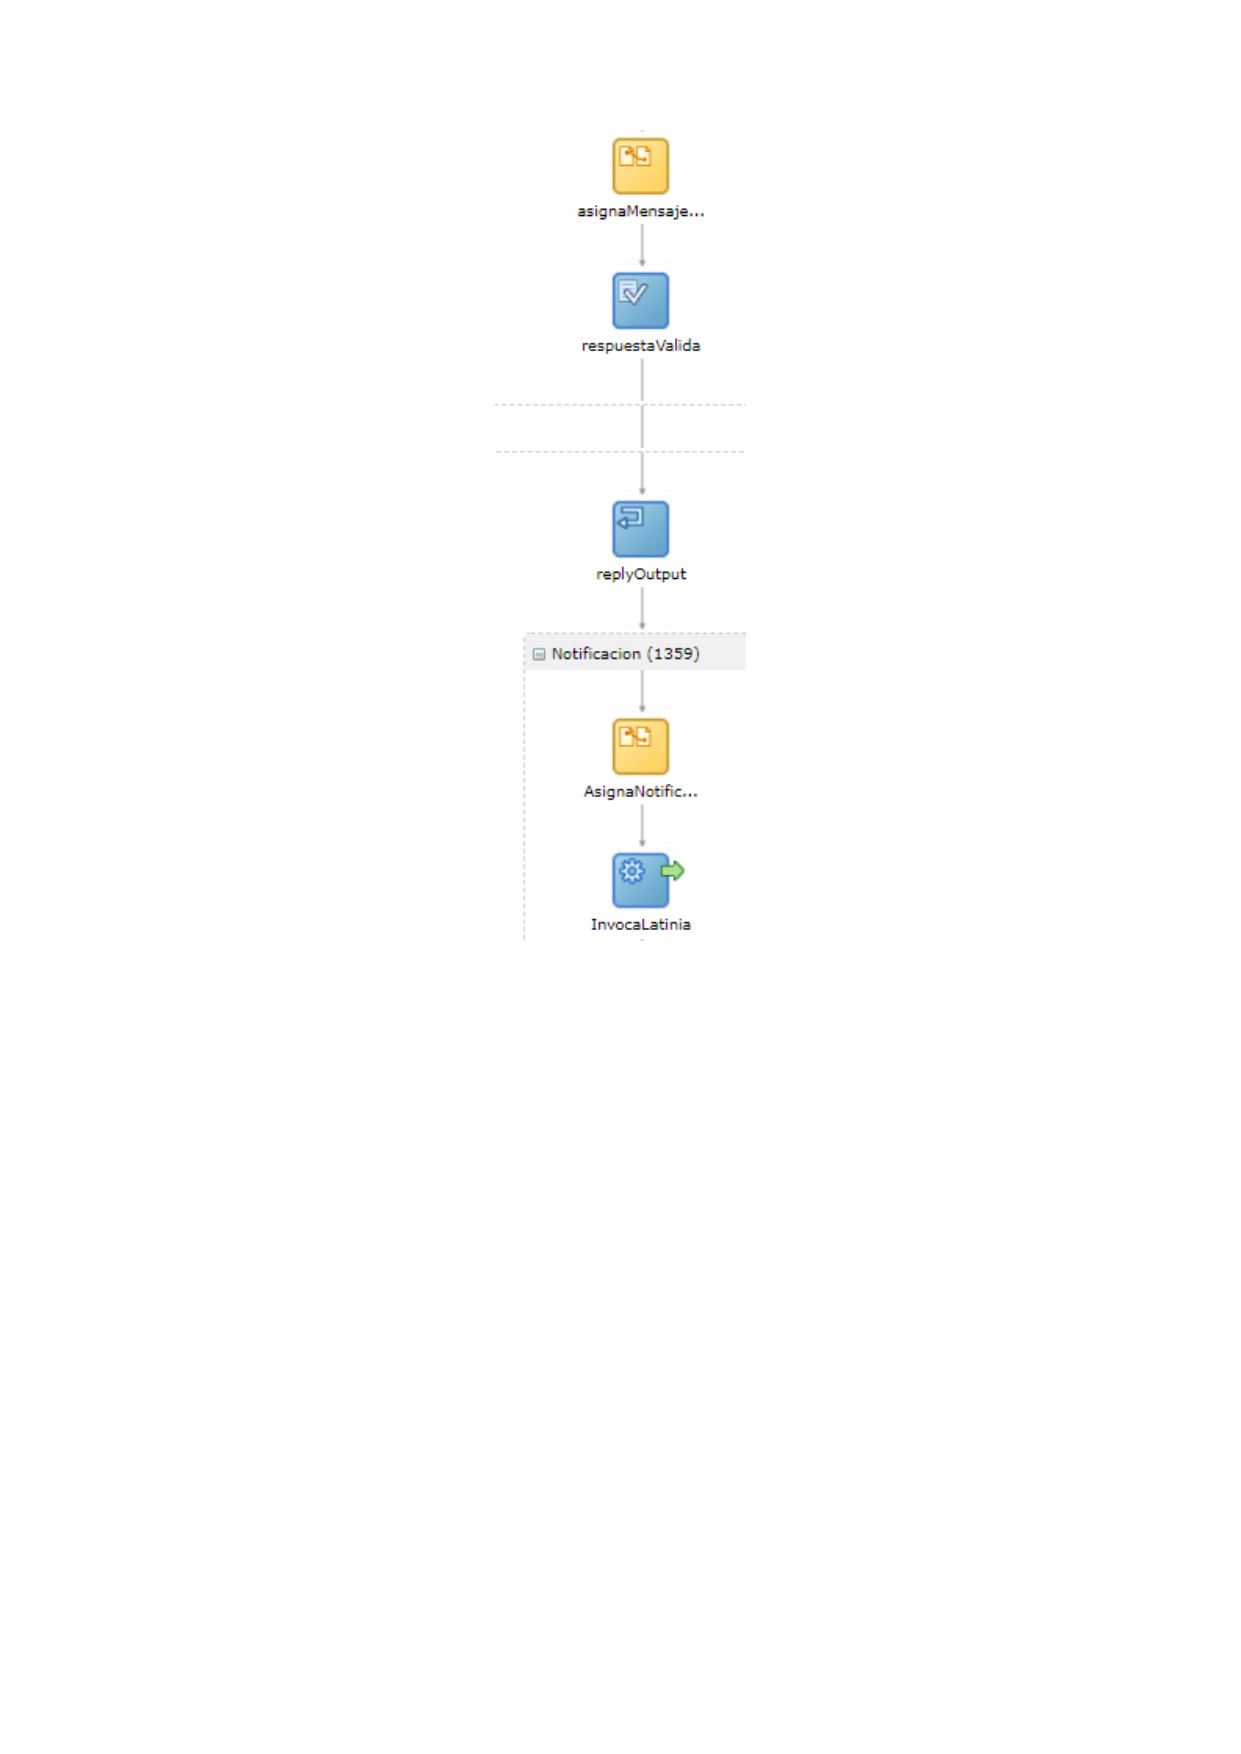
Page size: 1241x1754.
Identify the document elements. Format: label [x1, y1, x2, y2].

picture [494, 118, 746, 941]
